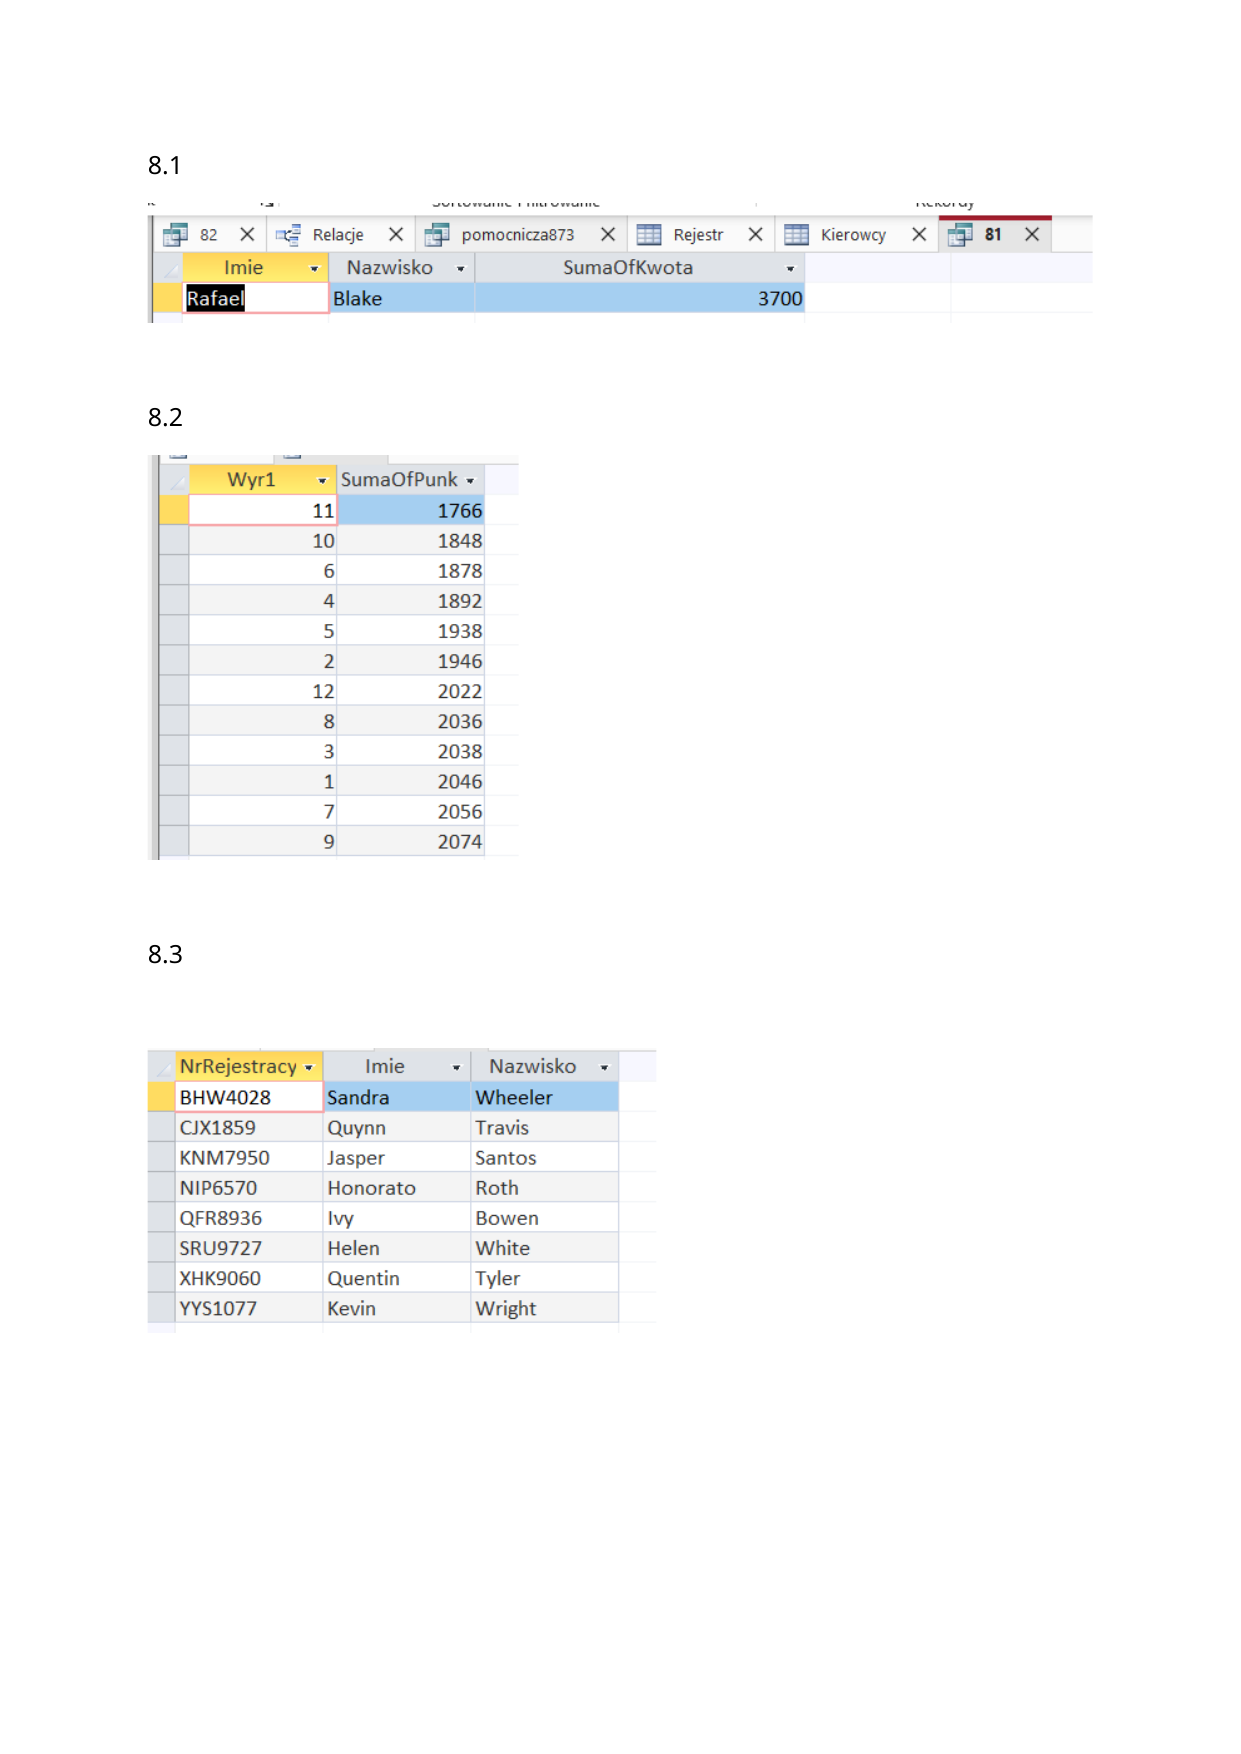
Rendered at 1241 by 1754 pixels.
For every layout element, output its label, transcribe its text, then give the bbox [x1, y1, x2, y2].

text 8.2 [148, 400, 1093, 434]
text 8.1 [148, 148, 1093, 182]
text 8.3 [148, 937, 1093, 971]
